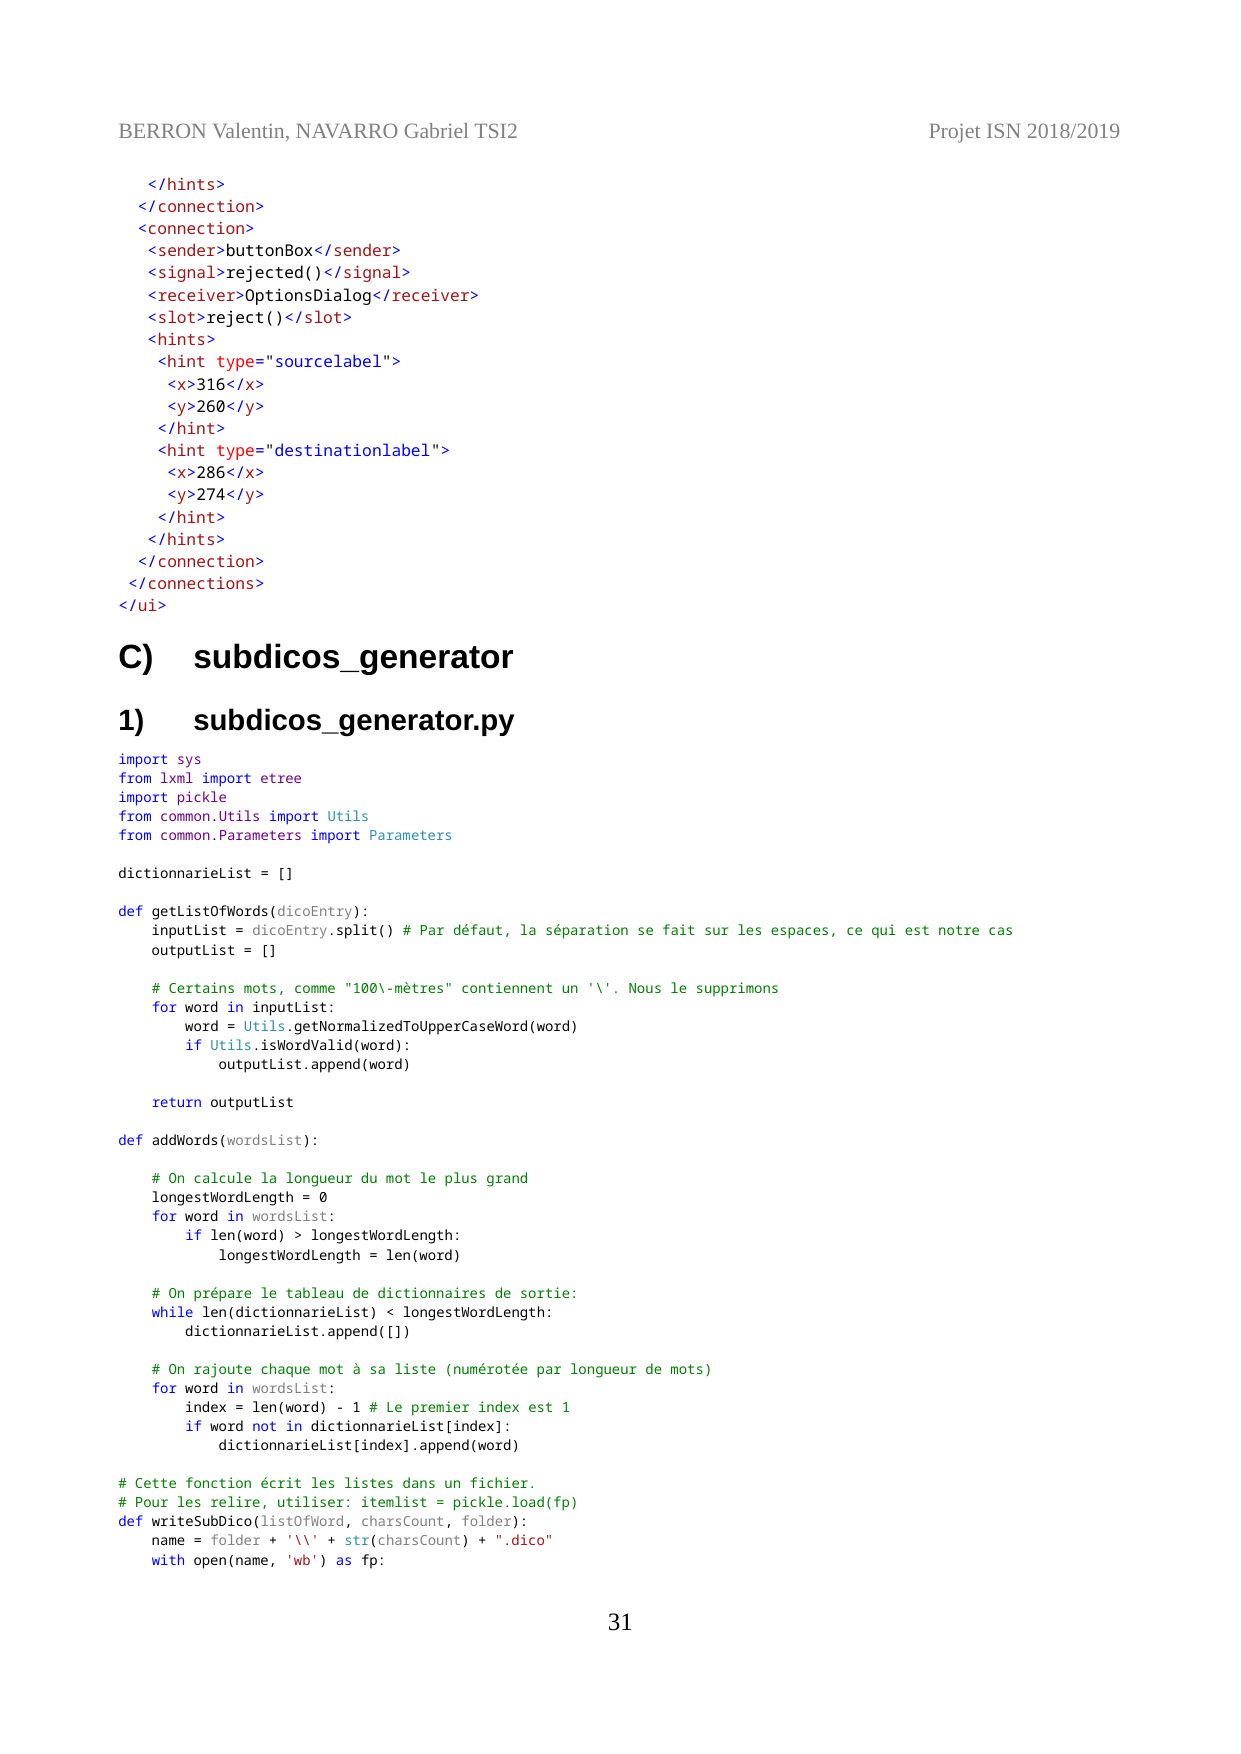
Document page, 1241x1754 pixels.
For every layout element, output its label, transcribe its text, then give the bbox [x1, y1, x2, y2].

text </hints> [118, 173, 1122, 195]
text </connection> [118, 550, 1122, 572]
text <x>286</x> [118, 461, 1122, 483]
text def addWords(wordsList): [118, 1131, 1122, 1150]
text <y>274</y> [118, 483, 1122, 506]
text for word in inputList: [118, 997, 1122, 1016]
text <hint type="sourcelabel"> [118, 350, 1122, 372]
text # On prépare le tableau de dictionnaires de sortie: [118, 1283, 1122, 1302]
text # Certains mots, comme "100\-mètres" contiennent un '\'. Nous le supprimons [118, 978, 1122, 997]
text <signal>rejected()</signal> [118, 262, 1122, 284]
text <x>316</x> [118, 372, 1122, 395]
text inputList = dicoEntry.split() # Par défaut, la séparation se fait sur les espaces, ce qui est notre cas [118, 921, 1122, 940]
text # Cette fonction écrit les listes dans un fichier. [118, 1474, 1122, 1493]
text name = folder + '\\' + str(charsCount) + ".dico" [118, 1531, 1122, 1550]
text <receiver>OptionsDialog</receiver> [118, 284, 1122, 306]
text from common.Parameters import Parameters [118, 826, 1122, 845]
subtitle subdicos_generator.py [118, 703, 1122, 737]
text longestWordLength = 0 [118, 1188, 1122, 1207]
text dictionnarieList[index].append(word) [118, 1436, 1122, 1455]
text </hints> [118, 528, 1122, 550]
text if Utils.isWordValid(word): [118, 1035, 1122, 1054]
text </hint> [118, 506, 1122, 528]
text <hints> [118, 328, 1122, 350]
text def getListOfWords(dicoEntry): [118, 902, 1122, 921]
text </hint> [118, 417, 1122, 439]
text outputList = [] [118, 940, 1122, 959]
text longestWordLength = len(word) [118, 1245, 1122, 1264]
text if len(word) > longestWordLength: [118, 1226, 1122, 1245]
text for word in wordsList: [118, 1378, 1122, 1397]
text # On rajoute chaque mot à sa liste (numérotée par longueur de mots) [118, 1359, 1122, 1378]
text import pickle [118, 787, 1122, 807]
text dictionnarieList = [] [118, 864, 1122, 883]
text for word in wordsList: [118, 1207, 1122, 1226]
subtitle subdicos_generator [118, 637, 1122, 676]
text # On calcule la longueur du mot le plus grand [118, 1169, 1122, 1188]
text with open(name, 'wb') as fp: [118, 1550, 1122, 1569]
text def writeSubDico(listOfWord, charsCount, folder): [118, 1512, 1122, 1531]
text dictionnarieList.append([]) [118, 1321, 1122, 1340]
text <slot>reject()</slot> [118, 306, 1122, 328]
text if word not in dictionnarieList[index]: [118, 1417, 1122, 1436]
text from lxml import etree [118, 768, 1122, 787]
text from common.Utils import Utils [118, 807, 1122, 826]
text # Pour les relire, utiliser: itemlist = pickle.load(fp) [118, 1493, 1122, 1512]
text <hint type="destinationlabel"> [118, 439, 1122, 461]
text </ui> [118, 594, 1122, 617]
text <connection> [118, 217, 1122, 239]
text </connection> [118, 195, 1122, 217]
text return outputList [118, 1092, 1122, 1112]
text word = Utils.getNormalizedToUpperCaseWord(word) [118, 1016, 1122, 1035]
text while len(dictionnarieList) < longestWordLength: [118, 1302, 1122, 1321]
text import sys [118, 749, 1122, 768]
text <y>260</y> [118, 395, 1122, 417]
text </connections> [118, 572, 1122, 594]
text <sender>buttonBox</sender> [118, 239, 1122, 262]
text index = len(word) - 1 # Le premier index est 1 [118, 1397, 1122, 1417]
text outputList.append(word) [118, 1054, 1122, 1073]
